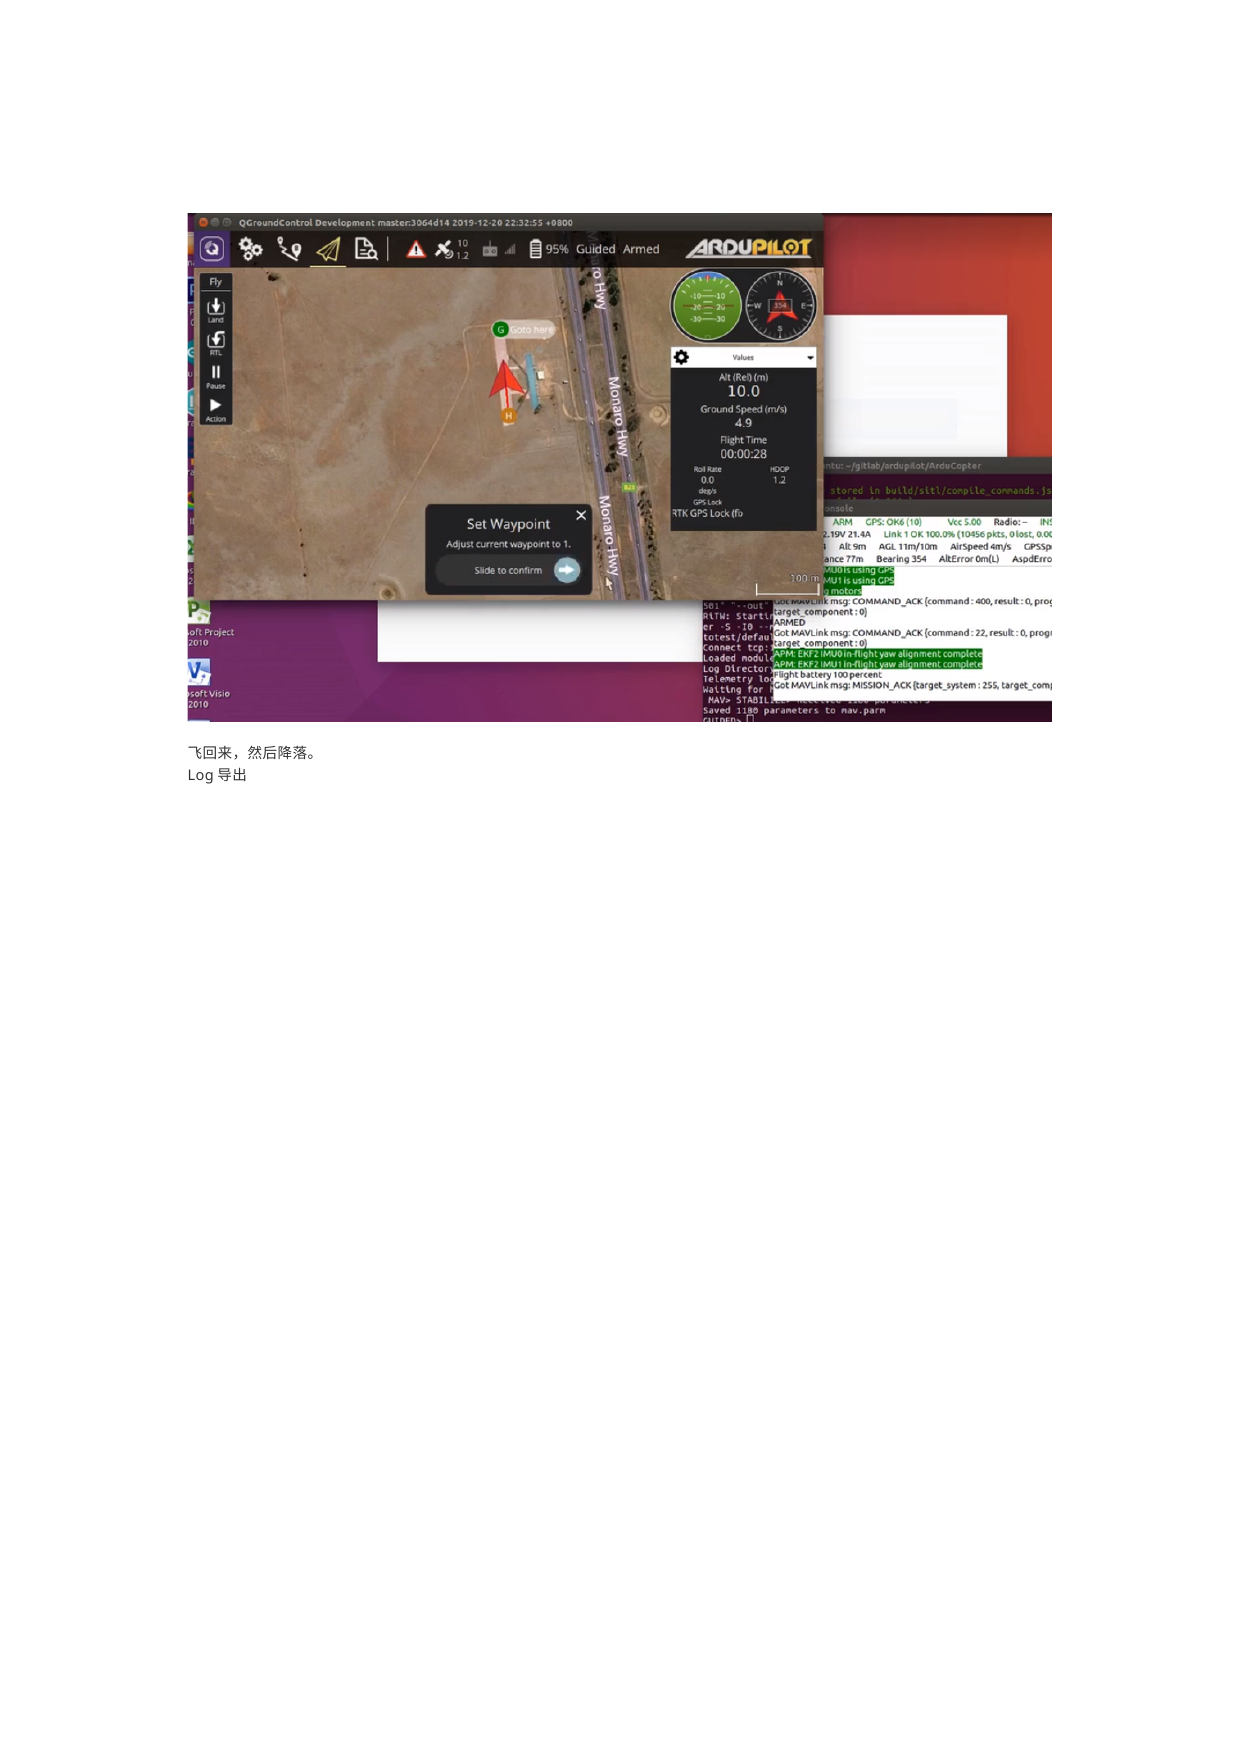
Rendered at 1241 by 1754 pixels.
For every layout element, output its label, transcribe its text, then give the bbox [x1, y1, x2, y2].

picture [187, 213, 1052, 722]
text Log导出 [187, 763, 1053, 784]
text 飞回来，然后降落。 [187, 742, 1053, 763]
